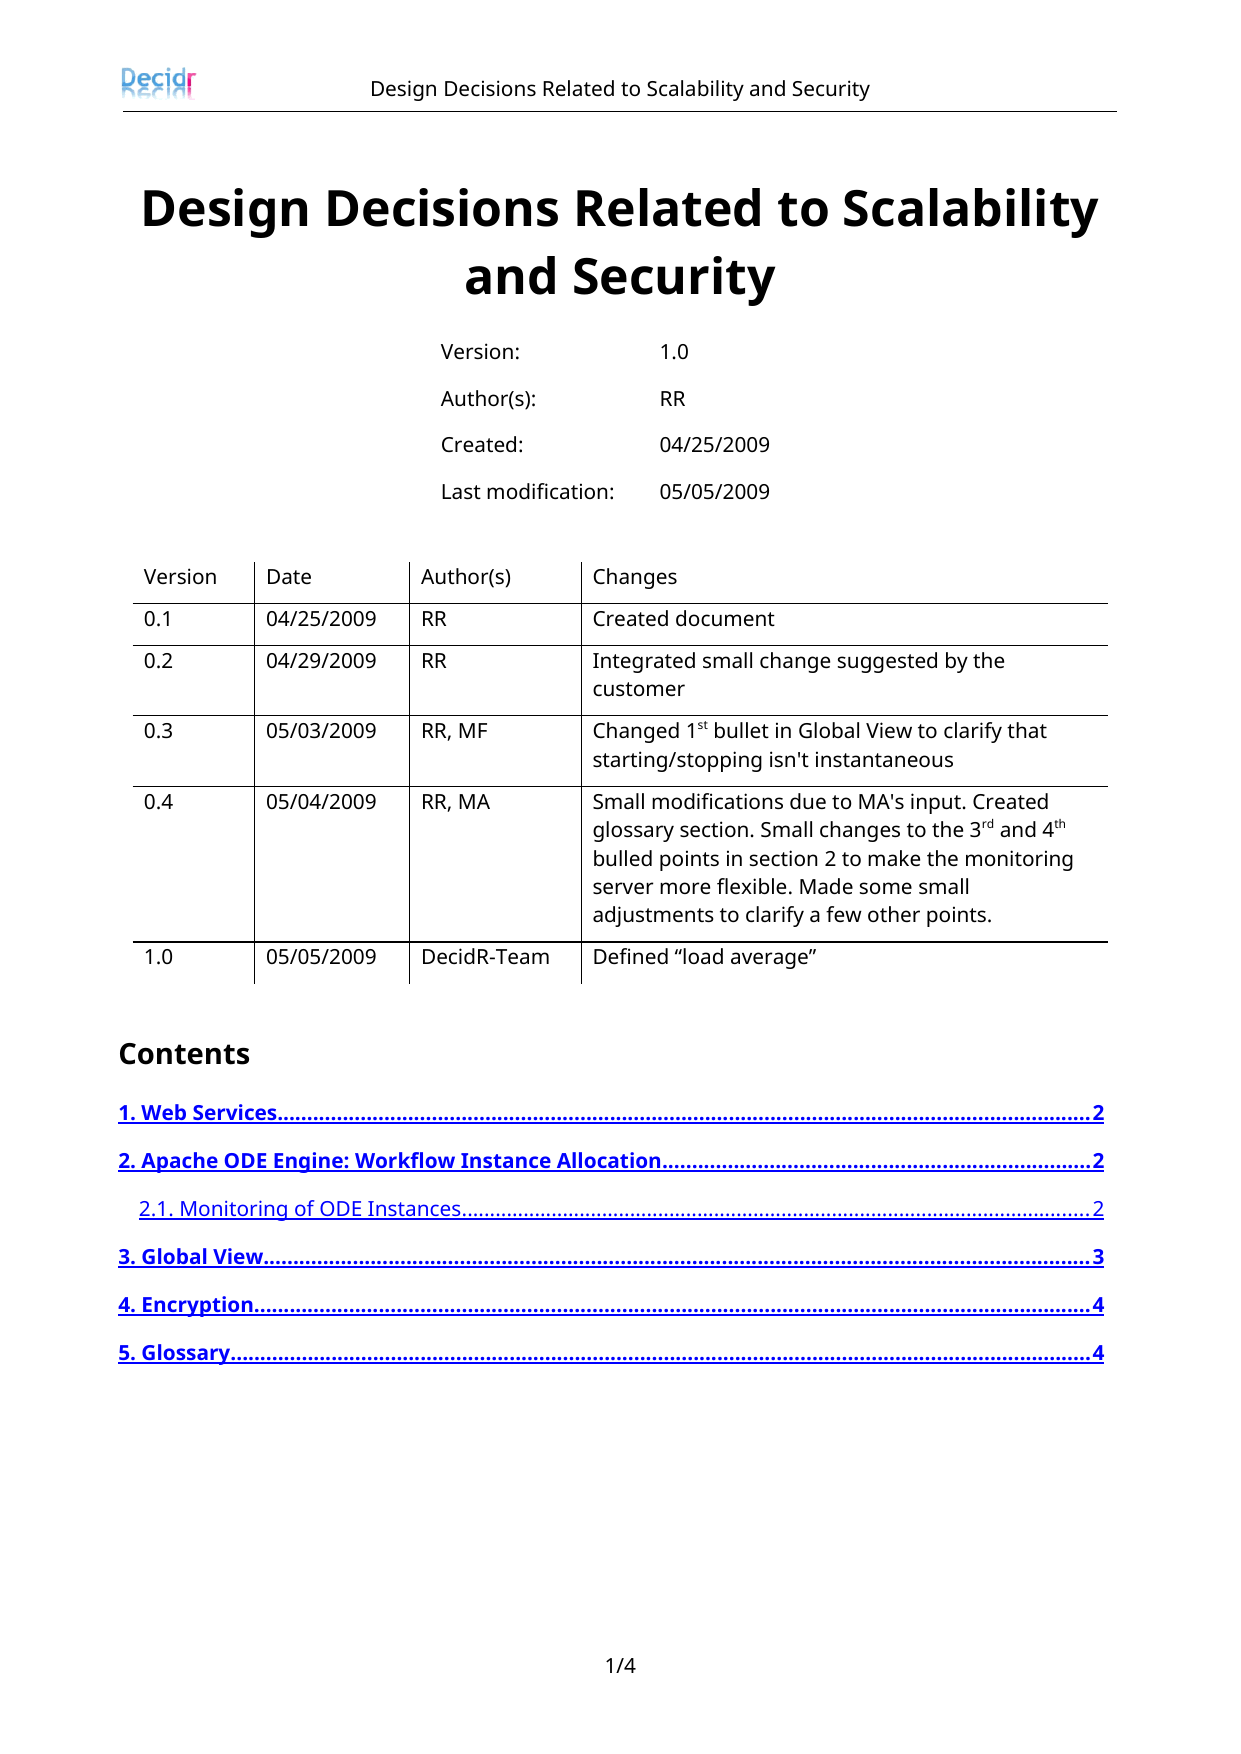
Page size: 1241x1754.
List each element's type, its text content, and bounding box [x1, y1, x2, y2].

table_cell DecidR-Team [410, 943, 581, 983]
text 2. Apache ODE Engine: Workflow Instance Allocation 2 [118, 1146, 1122, 1174]
table_cell 04/29/2009 [255, 646, 409, 715]
table_header Date [255, 562, 409, 603]
table_cell 0.2 [133, 646, 254, 715]
text 5. Glossary 4 [118, 1338, 1122, 1367]
title Design Decisions Related to Scalability and Security [118, 173, 1122, 309]
table_cell 04/25/2009 [255, 604, 409, 645]
text 3. Global View 3 [118, 1242, 1122, 1271]
table_cell Defined “load average” [582, 943, 1108, 983]
table_cell 1.0 [133, 943, 254, 983]
text 1. Web Services 2 [118, 1098, 1122, 1127]
text Contents [118, 1033, 1122, 1073]
picture [118, 64, 200, 102]
table_cell 05/03/2009 [255, 716, 409, 786]
table_cell Integrated small change suggested by the customer [582, 646, 1108, 715]
table_cell Created: [429, 428, 648, 474]
table_cell RR, MF [410, 716, 581, 786]
table_cell 0.1 [133, 604, 254, 645]
table_cell RR [410, 604, 581, 645]
table_header 1.0 [648, 334, 810, 381]
table_cell 0.4 [133, 787, 254, 941]
table_cell RR [648, 381, 810, 427]
table_cell 05/04/2009 [255, 787, 409, 941]
table_cell RR [410, 646, 581, 715]
text 4. Encryption 4 [118, 1290, 1122, 1319]
table_cell Created document [582, 604, 1108, 645]
table_cell 05/05/2009 [255, 943, 409, 983]
table_header Version [133, 562, 254, 603]
table_cell RR, MA [410, 787, 581, 941]
table_cell Last modification: [429, 474, 648, 521]
table_header Version: [429, 334, 648, 381]
table_header Author(s) [410, 562, 581, 603]
table_cell Changed 1st bullet in Global View to clarify that starting/stopping isn't instantaneous [582, 716, 1108, 786]
table_cell Author(s): [429, 381, 648, 427]
table_cell 05/05/2009 [648, 474, 810, 521]
table_cell Small modifications due to MA's input. Created glossary section. Small changes to the 3rd and 4th bulled points in section 2 to make the monitoring server more flexible. Made some small adjustments to clarify a few other points. [582, 787, 1108, 941]
table_cell 04/25/2009 [648, 428, 810, 474]
text 2.1. Monitoring of ODE Instances 2 [139, 1194, 1122, 1223]
table_cell 0.3 [133, 716, 254, 786]
table_header Changes [582, 562, 1108, 603]
